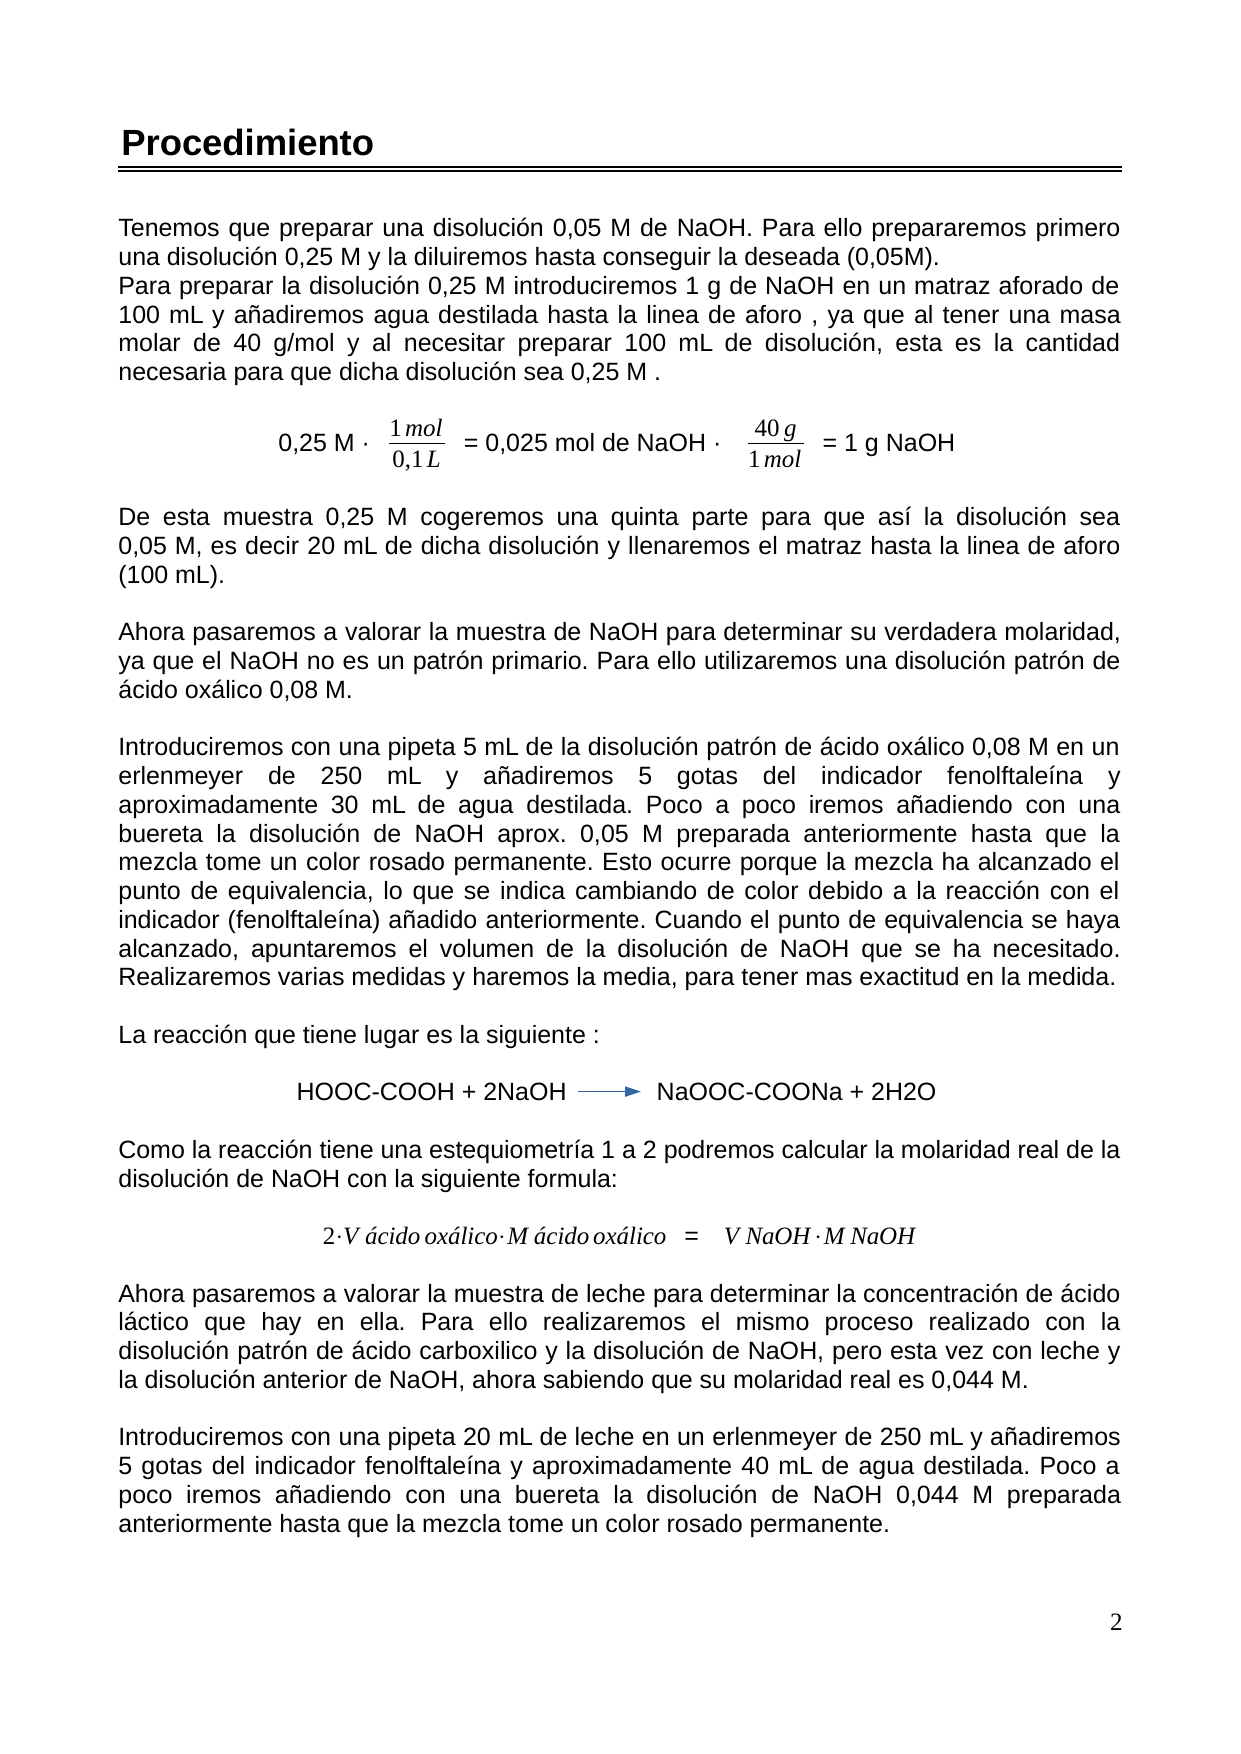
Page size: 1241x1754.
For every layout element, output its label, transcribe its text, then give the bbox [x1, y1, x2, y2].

text 0,25 M ·= 0,025 mol de NaOH · = 1 g NaOH [118, 415, 1122, 474]
text = [118, 1221, 1122, 1250]
subtitle Procedimiento [118, 118, 1122, 166]
text HOOC-COOH + 2NaOH NaOOC-COONa + 2H2O [118, 1077, 1122, 1106]
text Ahora pasaremos a valorar la muestra de NaOH para determinar su verdadera molaridad, ya que el NaOH no es un patrón primario. Para ello utilizaremos una disolución patrón de ácido oxálico 0,08 M. [118, 617, 1122, 704]
text Introduciremos con una pipeta 5 mL de la disolución patrón de ácido oxálico 0,08 M en un erlenmeyer de 250 mL y añadiremos 5 gotas del indicador fenolftaleína y aproximadamente 30 mL de agua destilada. Poco a poco iremos añadiendo con una buereta la disolución de NaOH aprox. 0,05 M preparada anteriormente hasta que la mezcla tome un color rosado permanente. Esto ocurre porque la mezcla ha alcanzado el punto de equivalencia, lo que se indica cambiando de color debido a la reacción con el indicador (fenolftaleína) añadido anteriormente. Cuando el punto de equivalencia se haya alcanzado, apuntaremos el volumen de la disolución de NaOH que se ha necesitado. Realizaremos varias medidas y haremos la media, para tener mas exactitud en la medida. [118, 732, 1122, 991]
text Introduciremos con una pipeta 20 mL de leche en un erlenmeyer de 250 mL y añadiremos 5 gotas del indicador fenolftaleína y aproximadamente 40 mL de agua destilada. Poco a poco iremos añadiendo con una buereta la disolución de NaOH 0,044 M preparada anteriormente hasta que la mezcla tome un color rosado permanente. [118, 1422, 1122, 1537]
text Como la reacción tiene una estequiometría 1 a 2 podremos calcular la molaridad real de la disolución de NaOH con la siguiente formula: [118, 1135, 1122, 1192]
text Tenemos que preparar una disolución 0,05 M de NaOH. Para ello prepararemos primero una disolución 0,25 M y la diluiremos hasta conseguir la deseada (0,05M). [118, 213, 1122, 271]
text Ahora pasaremos a valorar la muestra de leche para determinar la concentración de ácido láctico que hay en ella. Para ello realizaremos el mismo proceso realizado con la disolución patrón de ácido carboxilico y la disolución de NaOH, pero esta vez con leche y la disolución anterior de NaOH, ahora sabiendo que su molaridad real es 0,044 M. [118, 1279, 1122, 1394]
text Para preparar la disolución 0,25 M introduciremos 1 g de NaOH en un matraz aforado de 100 mL y añadiremos agua destilada hasta la linea de aforo , ya que al tener una masa molar de 40 g/mol y al necesitar preparar 100 mL de disolución, esta es la cantidad necesaria para que dicha disolución sea 0,25 M . [118, 271, 1122, 386]
text La reacción que tiene lugar es la siguiente : [118, 1020, 1122, 1049]
text De esta muestra 0,25 M cogeremos una quinta parte para que así la disolución sea 0,05 M, es decir 20 mL de dicha disolución y llenaremos el matraz hasta la linea de aforo (100 mL). [118, 502, 1122, 589]
